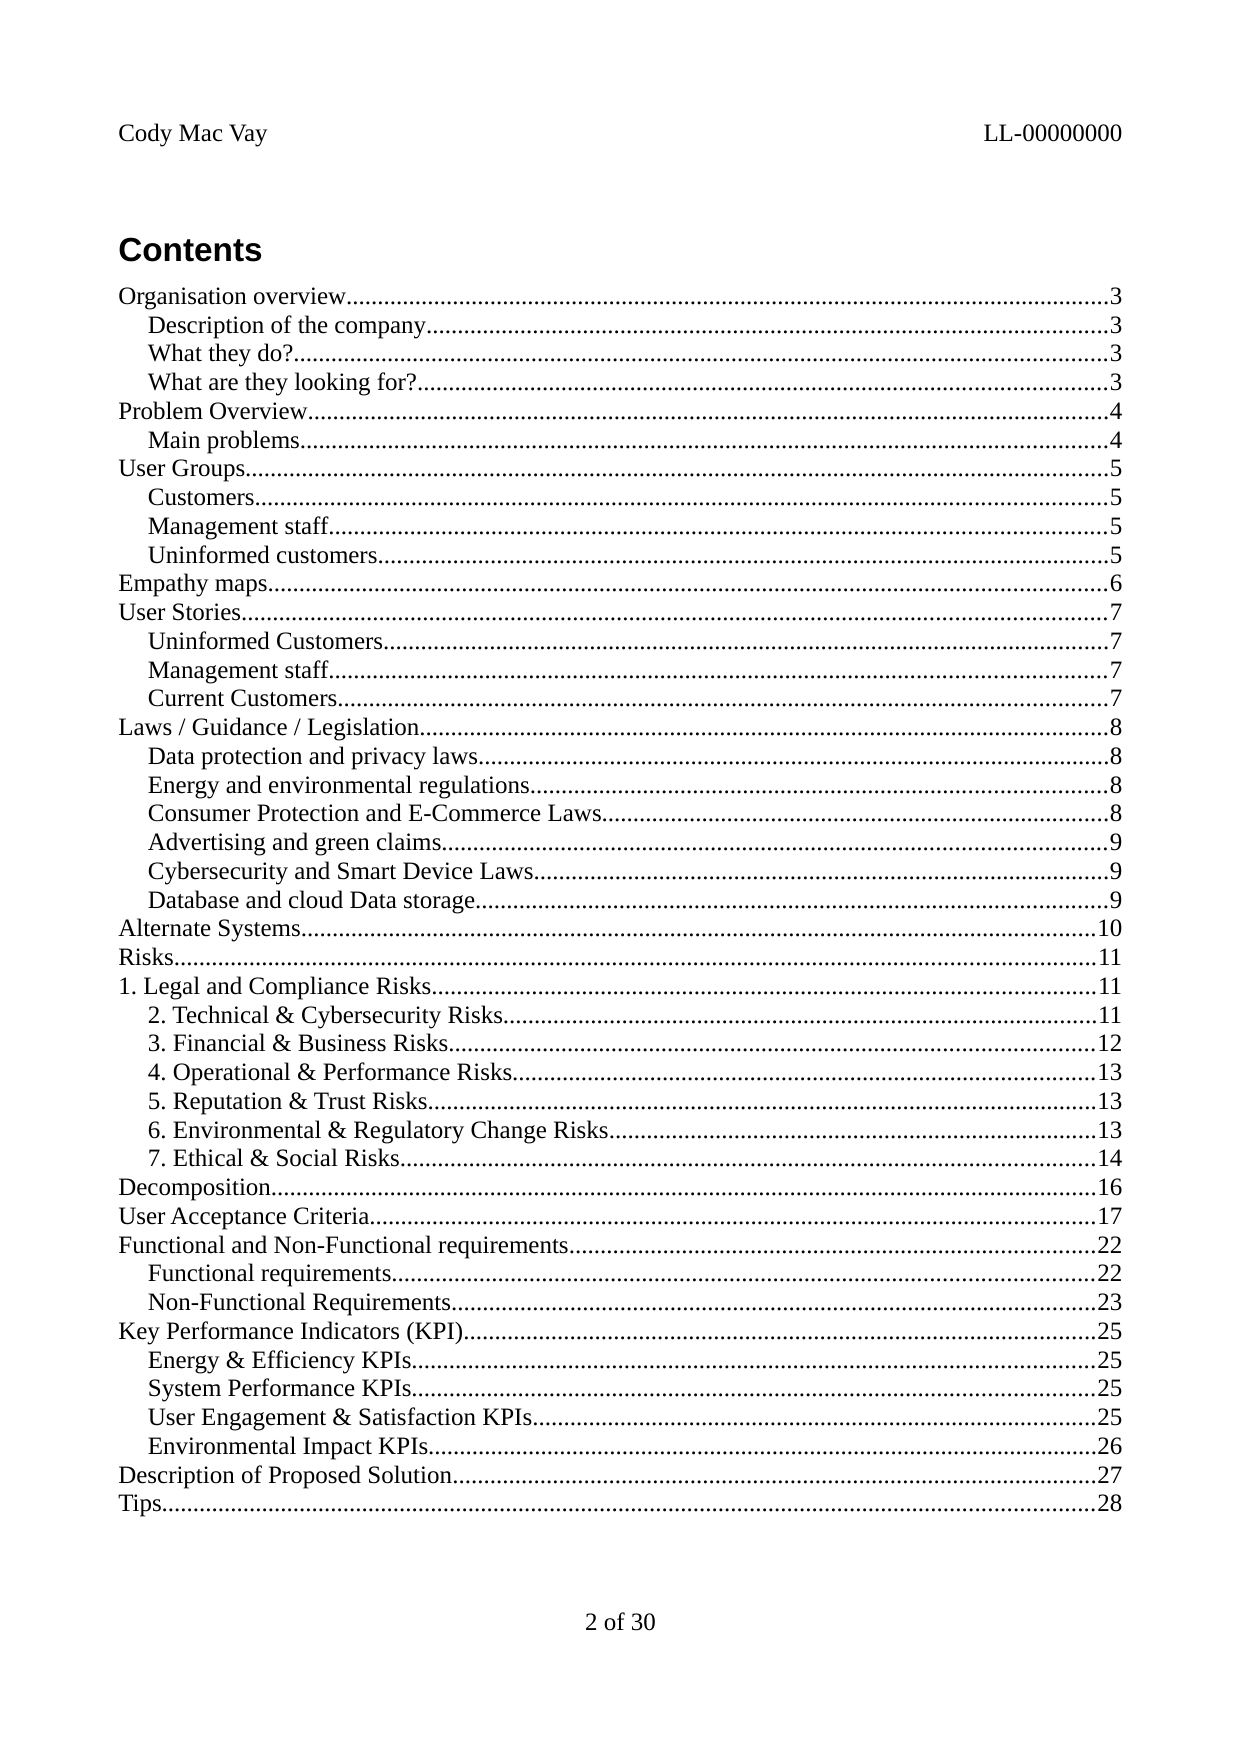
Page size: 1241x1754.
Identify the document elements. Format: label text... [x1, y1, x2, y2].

text Organisation overview 3 [118, 281, 1122, 310]
text User Acceptance Criteria 17 [118, 1201, 1122, 1230]
text Non-Functional Requirements 23 [148, 1287, 1122, 1316]
text 4. Operational & Performance Risks 13 [148, 1057, 1122, 1086]
text Empathy maps 6 [118, 568, 1122, 597]
text Uninformed Customers 7 [148, 626, 1122, 655]
text What they do? 3 [148, 338, 1122, 367]
text Energy and environmental regulations 8 [148, 770, 1122, 798]
text Laws / Guidance / Legislation 8 [118, 712, 1122, 741]
text Problem Overview 4 [118, 396, 1122, 425]
text Risks 11 [118, 942, 1122, 971]
text User Stories 7 [118, 597, 1122, 626]
text Functional requirements 22 [148, 1258, 1122, 1287]
text Cybersecurity and Smart Device Laws 9 [148, 856, 1122, 885]
text Environmental Impact KPIs 26 [148, 1431, 1122, 1460]
text Management staff 5 [148, 511, 1122, 540]
text Description of the company 3 [148, 310, 1122, 338]
text What are they looking for? 3 [148, 367, 1122, 396]
text Uninformed customers 5 [148, 540, 1122, 568]
text Management staff 7 [148, 655, 1122, 683]
text 1. Legal and Compliance Risks 11 [118, 971, 1122, 1000]
text Alternate Systems 10 [118, 913, 1122, 942]
text Consumer Protection and E-Commerce Laws 8 [148, 798, 1122, 827]
text Database and cloud Data storage 9 [148, 885, 1122, 913]
text 3. Financial & Business Risks 12 [148, 1028, 1122, 1057]
subtitle Contents [118, 230, 1122, 268]
text Decomposition 16 [118, 1172, 1122, 1201]
text Current Customers 7 [148, 683, 1122, 712]
text Functional and Non-Functional requirements 22 [118, 1230, 1122, 1258]
text 5. Reputation & Trust Risks 13 [148, 1086, 1122, 1115]
text Description of Proposed Solution 27 [118, 1460, 1122, 1488]
text System Performance KPIs 25 [148, 1373, 1122, 1402]
text User Engagement & Satisfaction KPIs 25 [148, 1402, 1122, 1431]
text 2. Technical & Cybersecurity Risks 11 [148, 1000, 1122, 1028]
text Main problems 4 [148, 425, 1122, 453]
text 6. Environmental & Regulatory Change Risks 13 [148, 1115, 1122, 1143]
text Data protection and privacy laws 8 [148, 741, 1122, 770]
text Advertising and green claims 9 [148, 827, 1122, 856]
text Customers 5 [148, 482, 1122, 511]
text User Groups 5 [118, 453, 1122, 482]
text Energy & Efficiency KPIs 25 [148, 1345, 1122, 1373]
text 7. Ethical & Social Risks 14 [148, 1143, 1122, 1172]
text Key Performance Indicators (KPI) 25 [118, 1316, 1122, 1345]
text Tips 28 [118, 1488, 1122, 1517]
